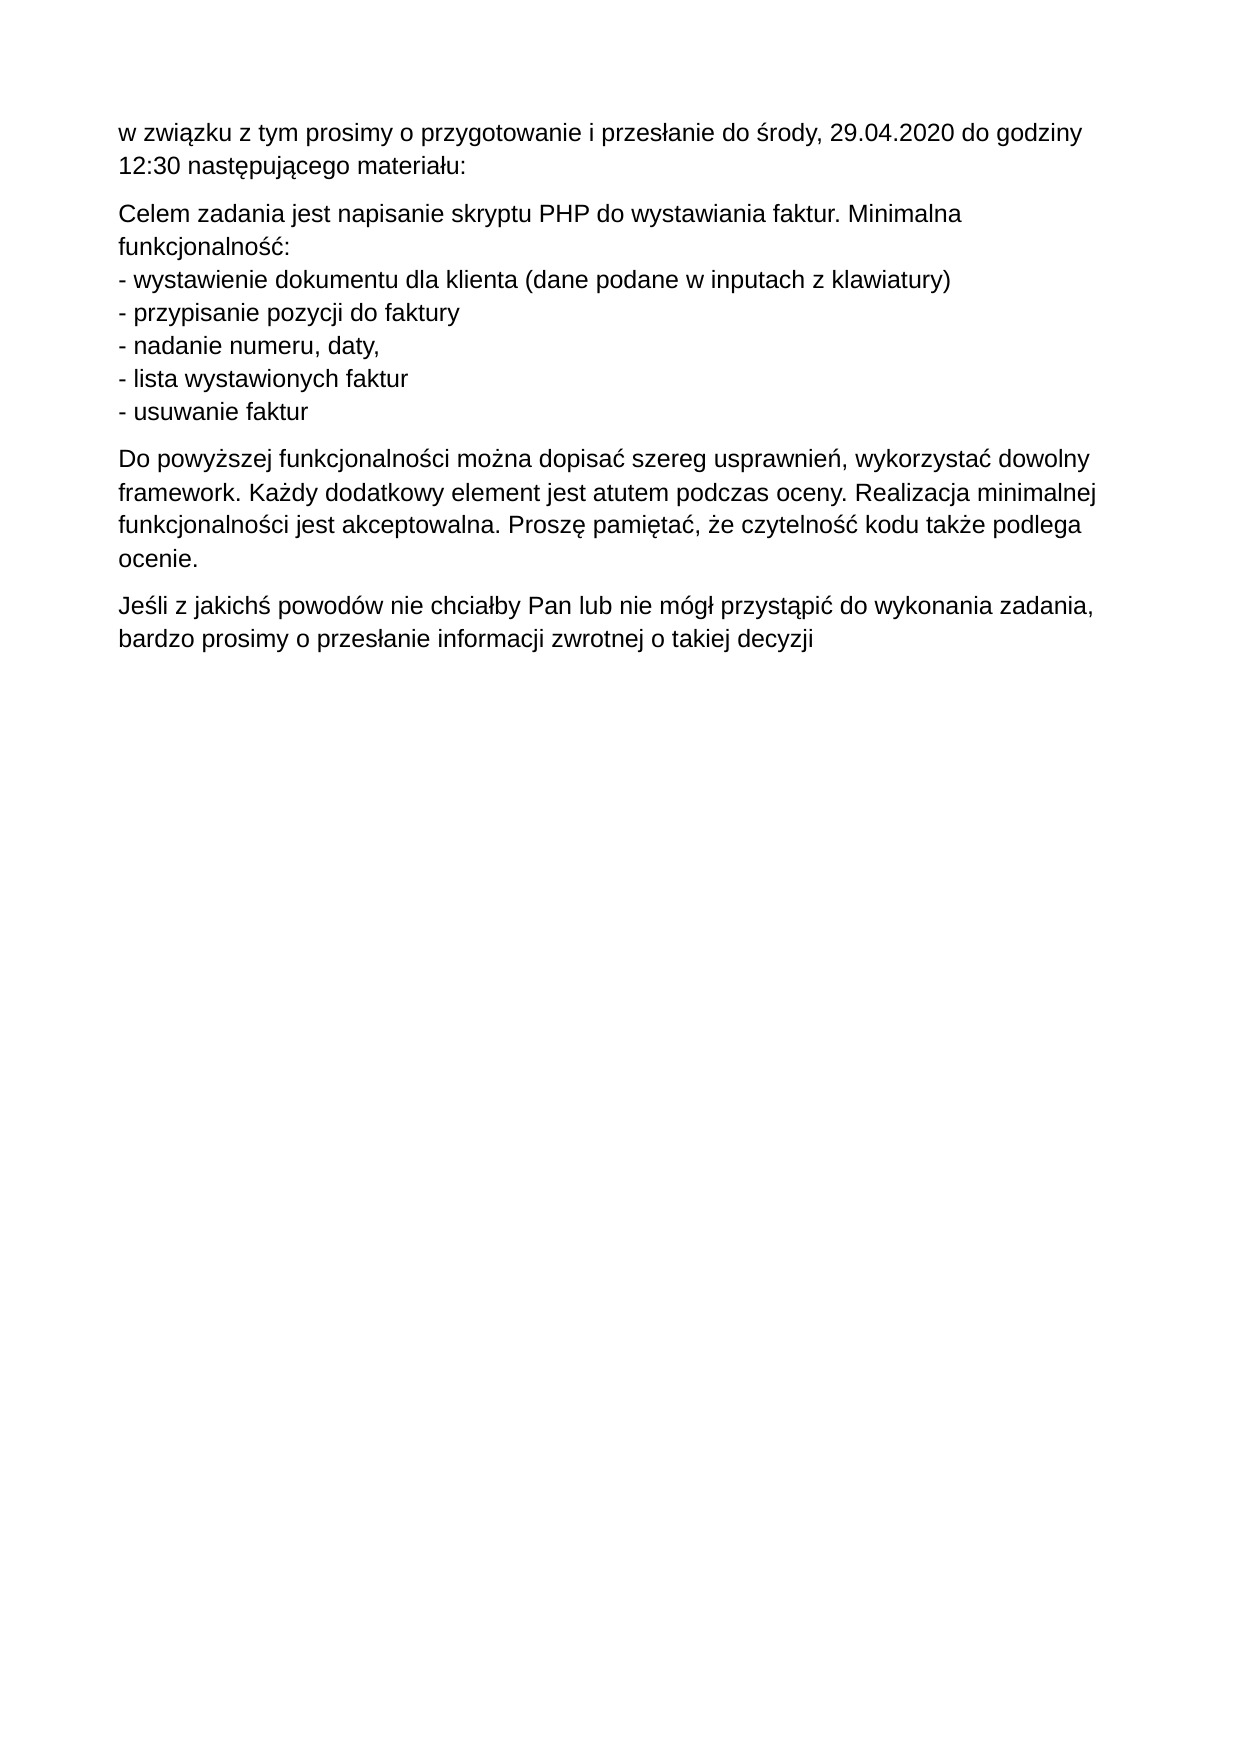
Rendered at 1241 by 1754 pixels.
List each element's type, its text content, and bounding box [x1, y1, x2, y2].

text - lista wystawionych faktur [118, 364, 1122, 393]
text - nadanie numeru, daty, [118, 331, 1122, 359]
text Do powyższej funkcjonalności można dopisać szereg usprawnień, wykorzystać dowolny framework. Każdy dodatkowy element jest atutem podczas oceny. Realizacja minimalnej funkcjonalności jest akceptowalna. Proszę pamiętać, że czytelność kodu także podlega ocenie. [118, 444, 1122, 572]
text - usuwanie faktur [118, 397, 1122, 426]
text - przypisanie pozycji do faktury [118, 298, 1122, 327]
text w związku z tym prosimy o przygotowanie i przesłanie do środy, 29.04.2020 do godziny 12:30 następującego materiału: [118, 118, 1122, 180]
text - wystawienie dokumentu dla klienta (dane podane w inputach z klawiatury) [118, 265, 1122, 293]
text Jeśli z jakichś powodów nie chciałby Pan lub nie mógł przystąpić do wykonania zadania, bardzo prosimy o przesłanie informacji zwrotnej o takiej decyzji [118, 591, 1122, 653]
text Celem zadania jest napisanie skryptu PHP do wystawiania faktur. Minimalna funkcjonalność: [118, 199, 1122, 261]
